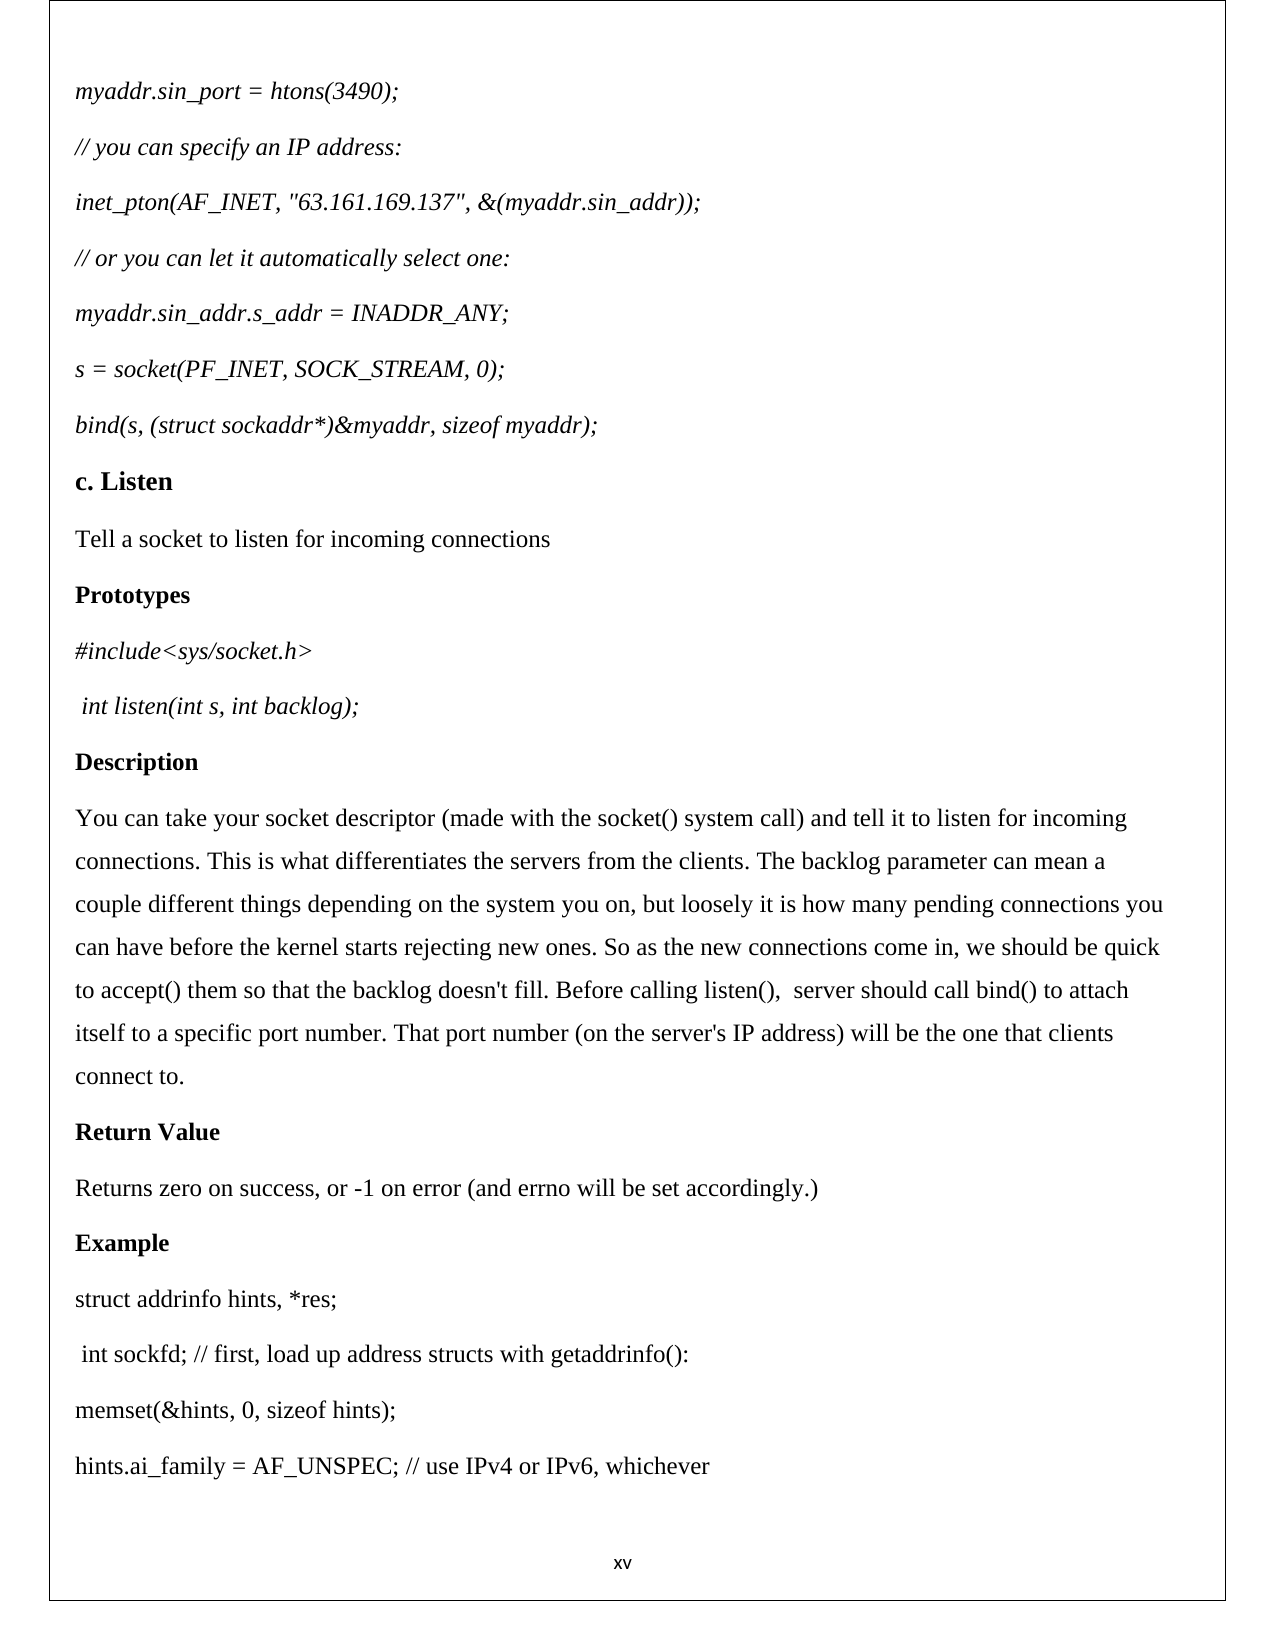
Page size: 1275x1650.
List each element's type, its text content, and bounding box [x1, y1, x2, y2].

text int sockfd; // first, load up address structs with getaddrinfo(): [75, 1339, 1170, 1368]
text #include<sys/socket.h> [75, 636, 1170, 664]
text hints.ai_family = AF_UNSPEC; // use IPv4 or IPv6, whichever [75, 1451, 1170, 1479]
text inet_pton(AF_INET, "63.161.169.137", &(myaddr.sin_addr)); [75, 187, 1170, 216]
text memset(&hints, 0, sizeof hints); [75, 1395, 1170, 1424]
text myaddr.sin_port = htons(3490); [75, 76, 1170, 105]
text struct addrinfo hints, *res; [75, 1284, 1170, 1313]
text myaddr.sin_addr.s_addr = INADDR_ANY; [75, 298, 1170, 327]
text // or you can let it automatically select one: [75, 243, 1170, 272]
text Tell a socket to listen for incoming connections [75, 524, 1170, 553]
text Prototypes [75, 580, 1170, 609]
text Description [75, 747, 1170, 776]
text Example [75, 1228, 1170, 1257]
text // you can specify an IP address: [75, 132, 1170, 160]
text s = socket(PF_INET, SOCK_STREAM, 0); [75, 354, 1170, 383]
text You can take your socket descriptor (made with the socket() system call) and tell it to listen for incoming connections. This is what differentiates the servers from the clients. The backlog parameter can mean a couple different things depending on the system you on, but loosely it is how many pending connections you can have before the kernel starts rejecting new ones. So as the new connections come in, we should be quick to accept() them so that the backlog doesn't fill. Before calling listen(), server should call bind() to attach itself to a specific port number. That port number (on the server's IP address) will be the one that clients connect to. [75, 803, 1170, 1090]
text Returns zero on success, or -1 on error (and errno will be set accordingly.) [75, 1173, 1170, 1201]
text Return Value [75, 1117, 1170, 1146]
text bind(s, (struct sockaddr*)&myaddr, sizeof myaddr); [75, 410, 1170, 438]
text int listen(int s, int backlog); [75, 691, 1170, 720]
text c. Listen [75, 465, 1170, 497]
